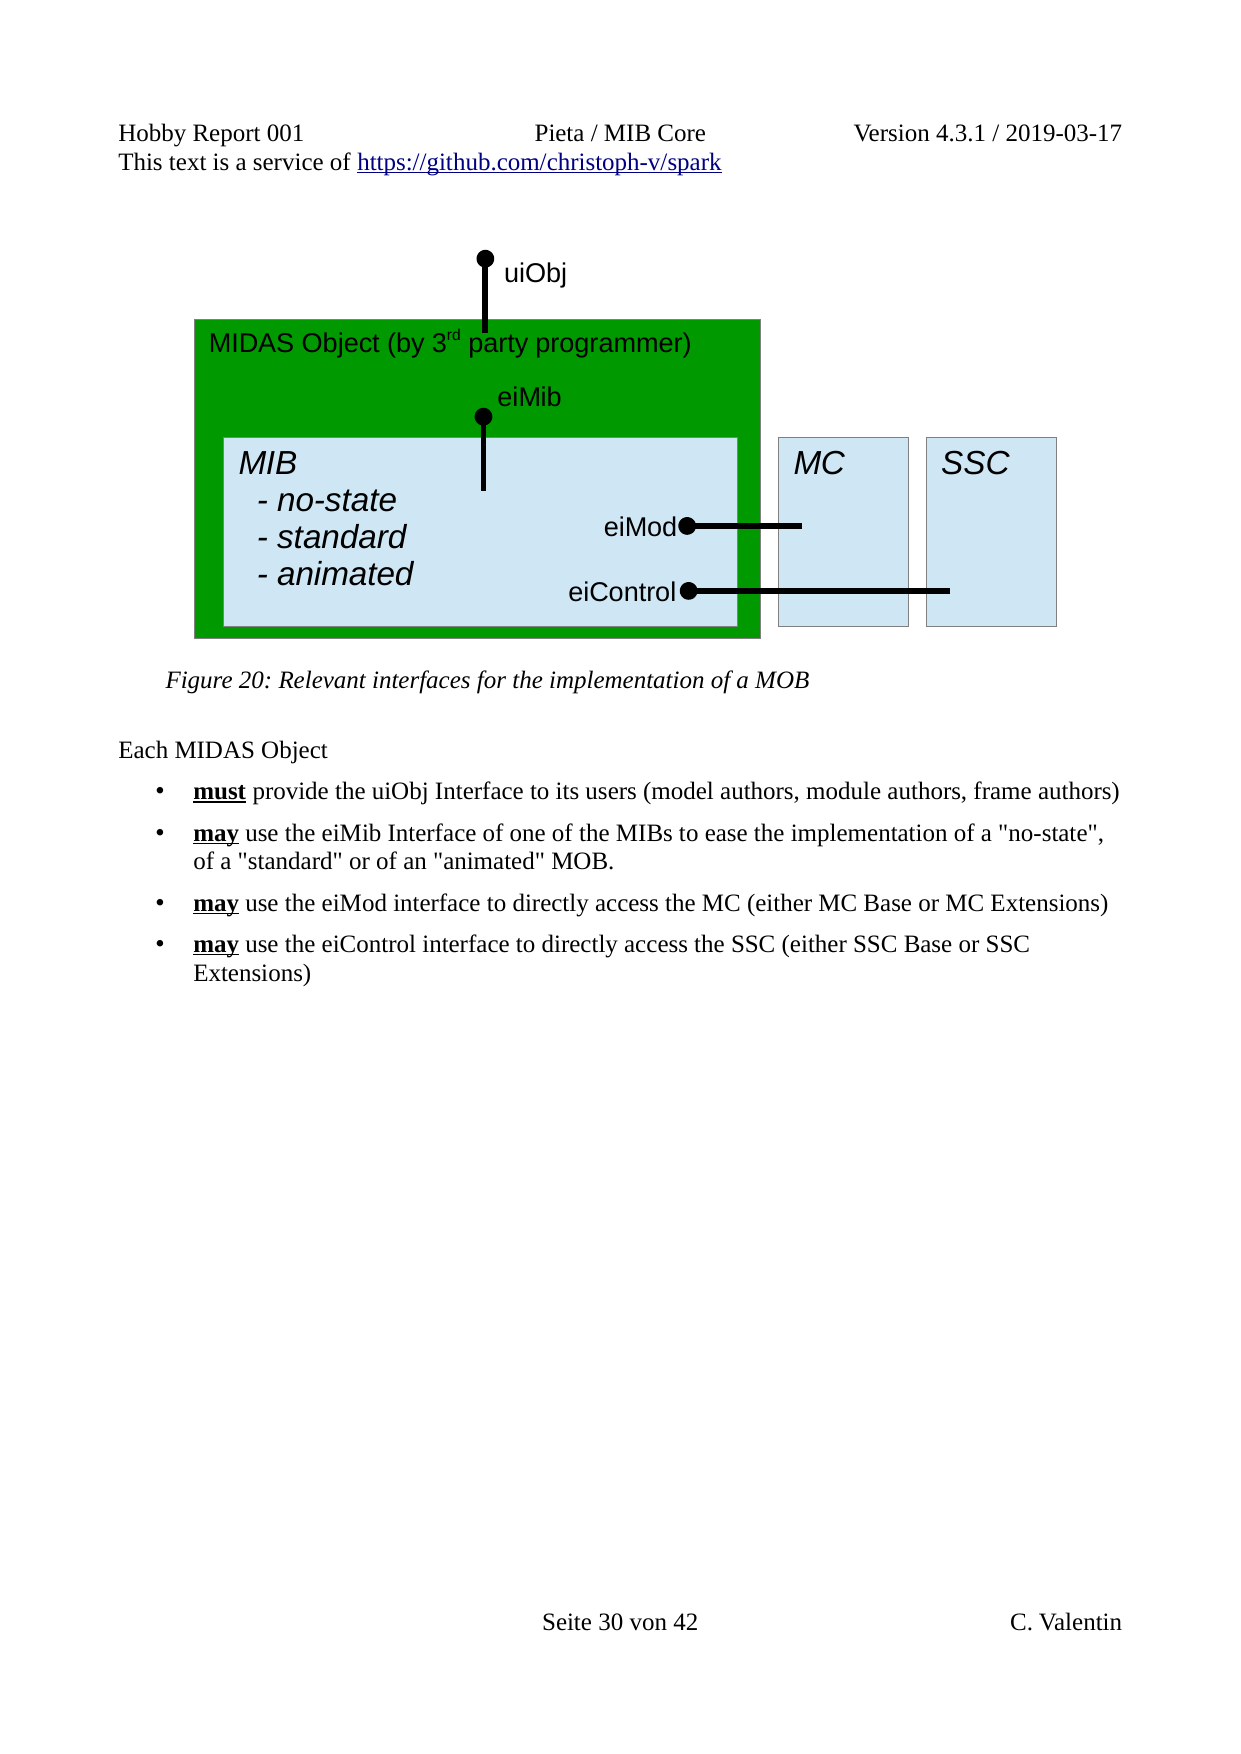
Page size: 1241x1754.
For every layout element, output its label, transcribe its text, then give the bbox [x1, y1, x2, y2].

list may use the eiMod interface to directly access the MC (either MC Base or MC Extensions) [156, 888, 1122, 916]
text Each MIDAS Object [118, 735, 1122, 764]
list must provide the uiObj Interface to its users (model authors, module authors, frame authors) [156, 776, 1122, 805]
list may use the eiMib Interface of one of the MIBs to ease the implementation of a "no-state", of a "standard" or of an "animated" MOB. [156, 818, 1122, 875]
text Figure 20: Relevant interfaces for the implementation of a MOB [165, 218, 1068, 694]
list may use the eiControl interface to directly access the SSC (either SSC Base or SSC Extensions) [156, 929, 1122, 986]
